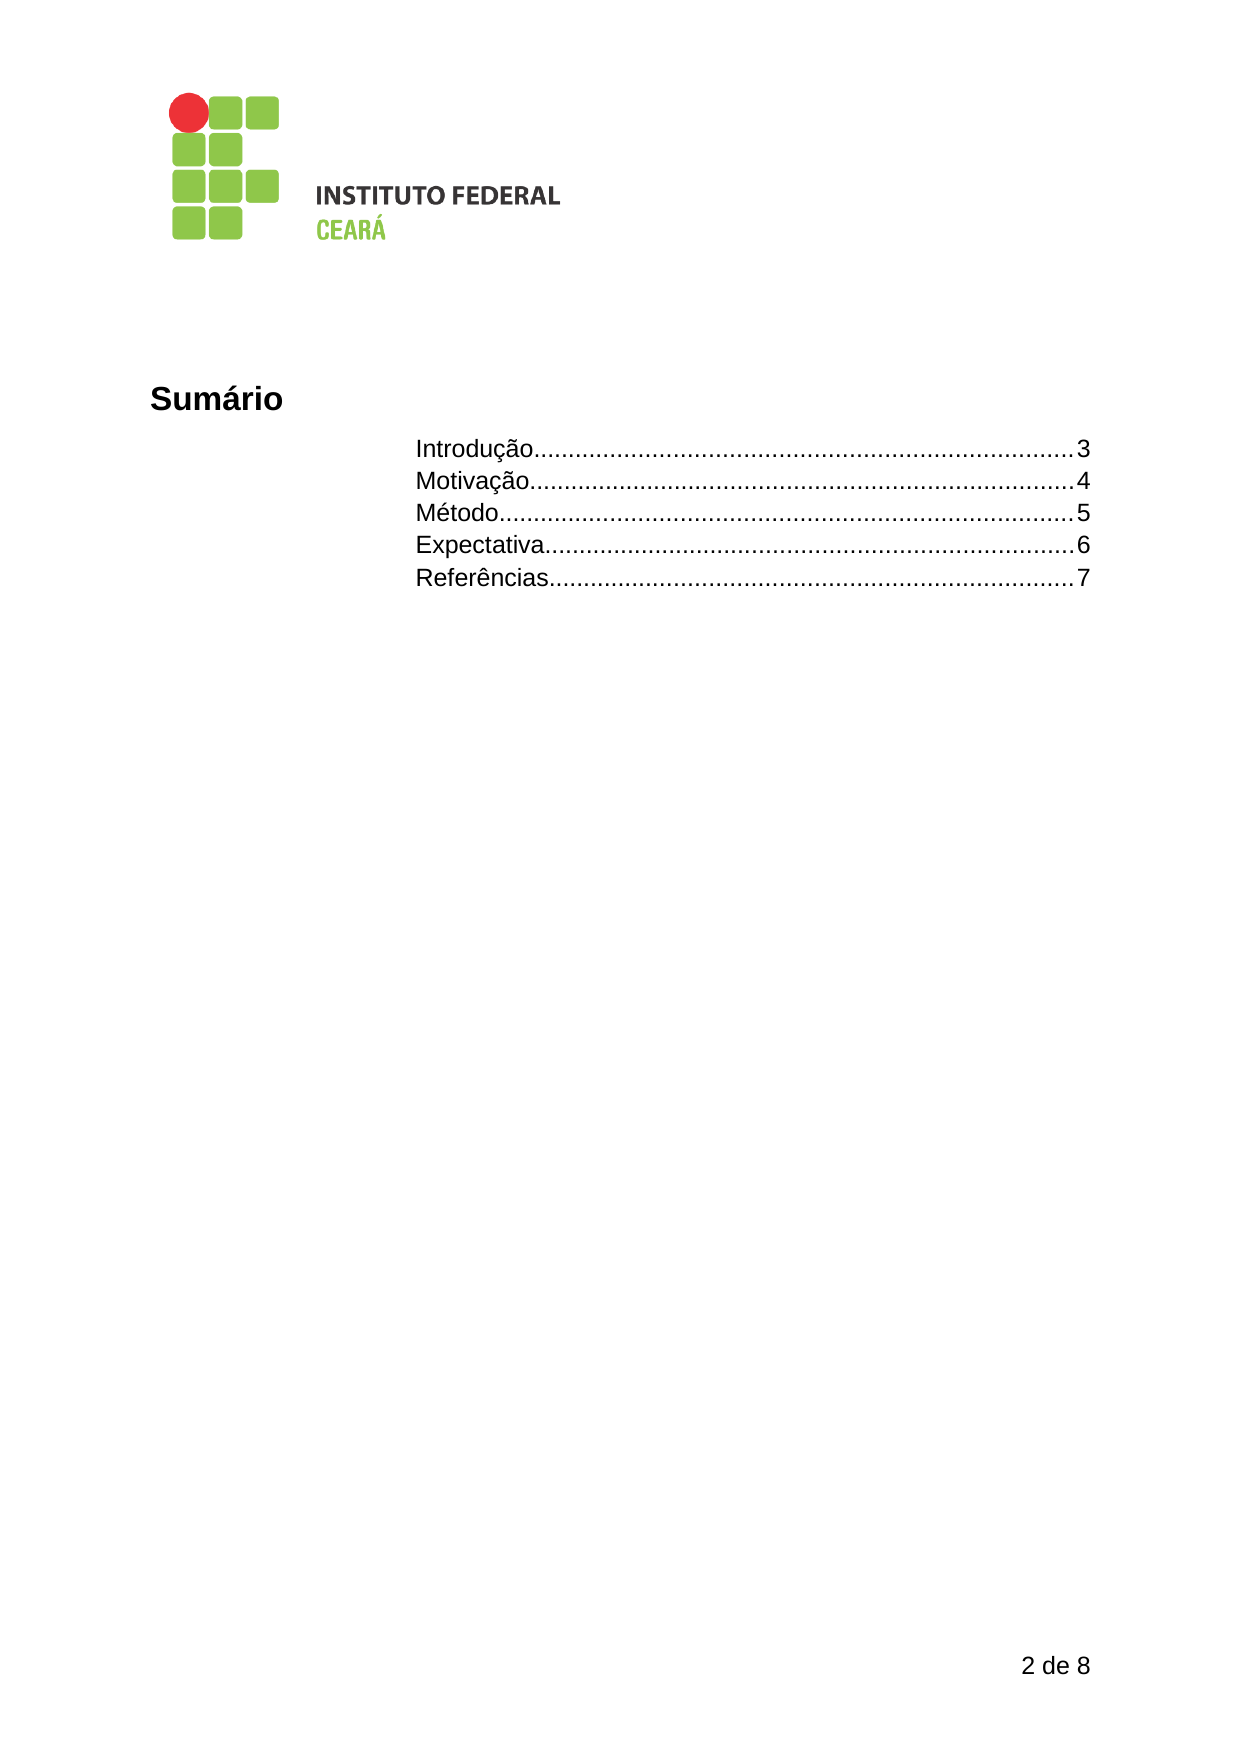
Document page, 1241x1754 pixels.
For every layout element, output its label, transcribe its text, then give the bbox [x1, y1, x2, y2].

text Referências 7 [415, 563, 1091, 591]
subtitle Sumário [150, 380, 1091, 417]
text Método 5 [415, 499, 1091, 527]
picture [168, 92, 561, 240]
text Expectativa 6 [415, 531, 1091, 559]
text Introdução 3 [415, 435, 1091, 463]
text Motivação 4 [415, 467, 1091, 495]
